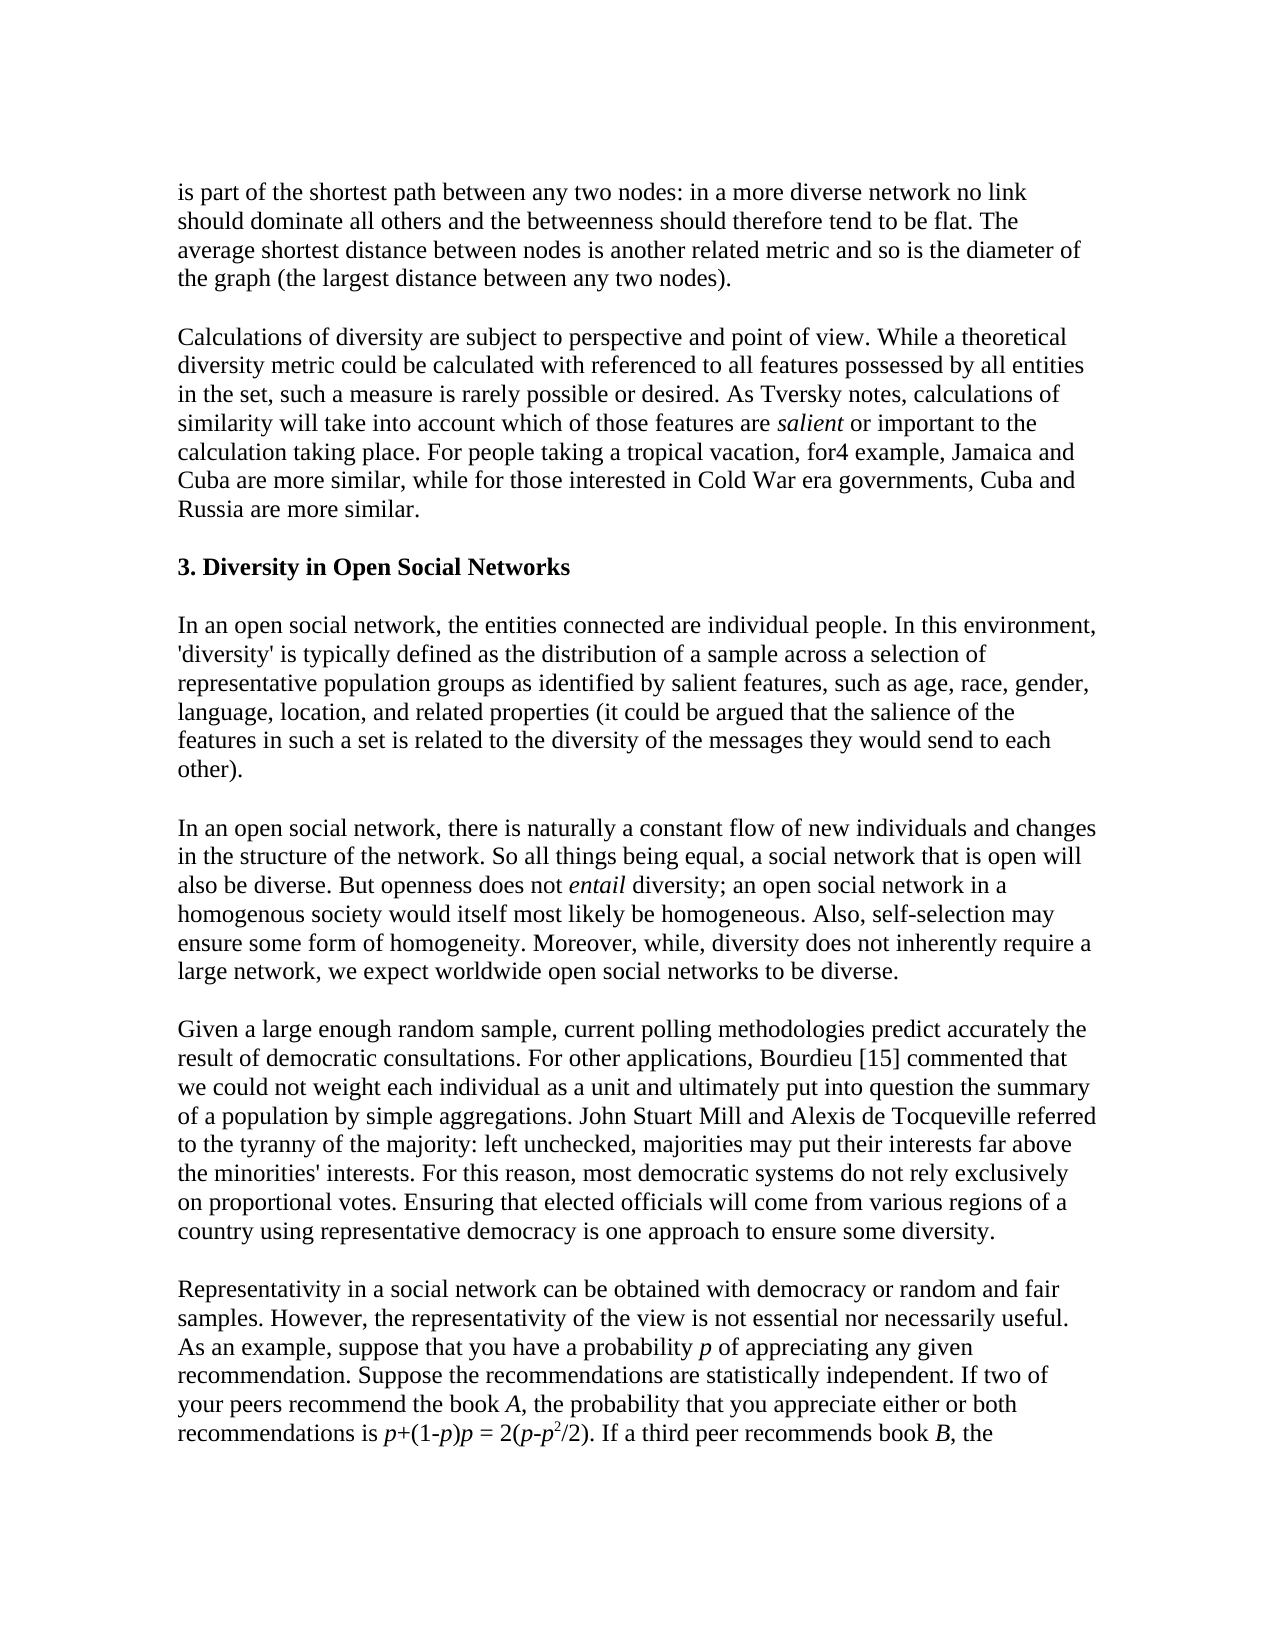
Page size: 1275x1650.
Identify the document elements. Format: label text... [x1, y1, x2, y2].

text 3. Diversity in Open Social Networks [177, 552, 1098, 581]
text Calculations of diversity are subject to perspective and point of view. While a theoretical diversity metric could be calculated with referenced to all features possessed by all entities in the set, such a measure is rarely possible or desired. As Tversky notes, calculations of similarity will take into account which of those features are salient or important to the calculation taking place. For people taking a tropical vacation, for4 example, Jamaica and Cuba are more similar, while for those interested in Cold War era governments, Cuba and Russia are more similar. [177, 322, 1098, 523]
text Representativity in a social network can be obtained with democracy or random and fair samples. However, the representativity of the view is not essential nor necessarily useful. As an example, suppose that you have a probability p of appreciating any given recommendation. Suppose the recommendations are statistically independent. If two of your peers recommend the book A, the probability that you appreciate either or both recommendations is p+(1-p)p = 2(p-p2/2). If a third peer recommends book B, the [177, 1274, 1098, 1447]
text In an open social network, there is naturally a constant flow of new individuals and changes in the structure of the network. So all things being equal, a social network that is open will also be diverse. But openness does not entail diversity; an open social network in a homogenous society would itself most likely be homogeneous. Also, self-selection may ensure some form of homogeneity. Moreover, while, diversity does not inherently require a large network, we expect worldwide open social networks to be diverse. [177, 813, 1098, 985]
text is part of the shortest path between any two nodes: in a more diverse network no link should dominate all others and the betweenness should therefore tend to be flat. The average shortest distance between nodes is another related metric and so is the diameter of the graph (the largest distance between any two nodes). [177, 177, 1098, 292]
text Given a large enough random sample, current polling methodologies predict accurately the result of democratic consultations. For other applications, Bourdieu [15] commented that we could not weight each individual as a unit and ultimately put into question the summary of a population by simple aggregations. John Stuart Mill and Alexis de Tocqueville referred to the tyranny of the majority: left unchecked, majorities may put their interests far above the minorities' interests. For this reason, most democratic systems do not rely exclusively on proportional votes. Ensuring that elected officials will come from various regions of a country using representative democracy is one approach to ensure some diversity. [177, 1014, 1098, 1244]
text In an open social network, the entities connected are individual people. In this environment, 'diversity' is typically defined as the distribution of a sample across a selection of representative population groups as identified by salient features, such as age, race, gender, language, location, and related properties (it could be argued that the salience of the features in such a set is related to the diversity of the messages they would send to each other). [177, 611, 1098, 783]
